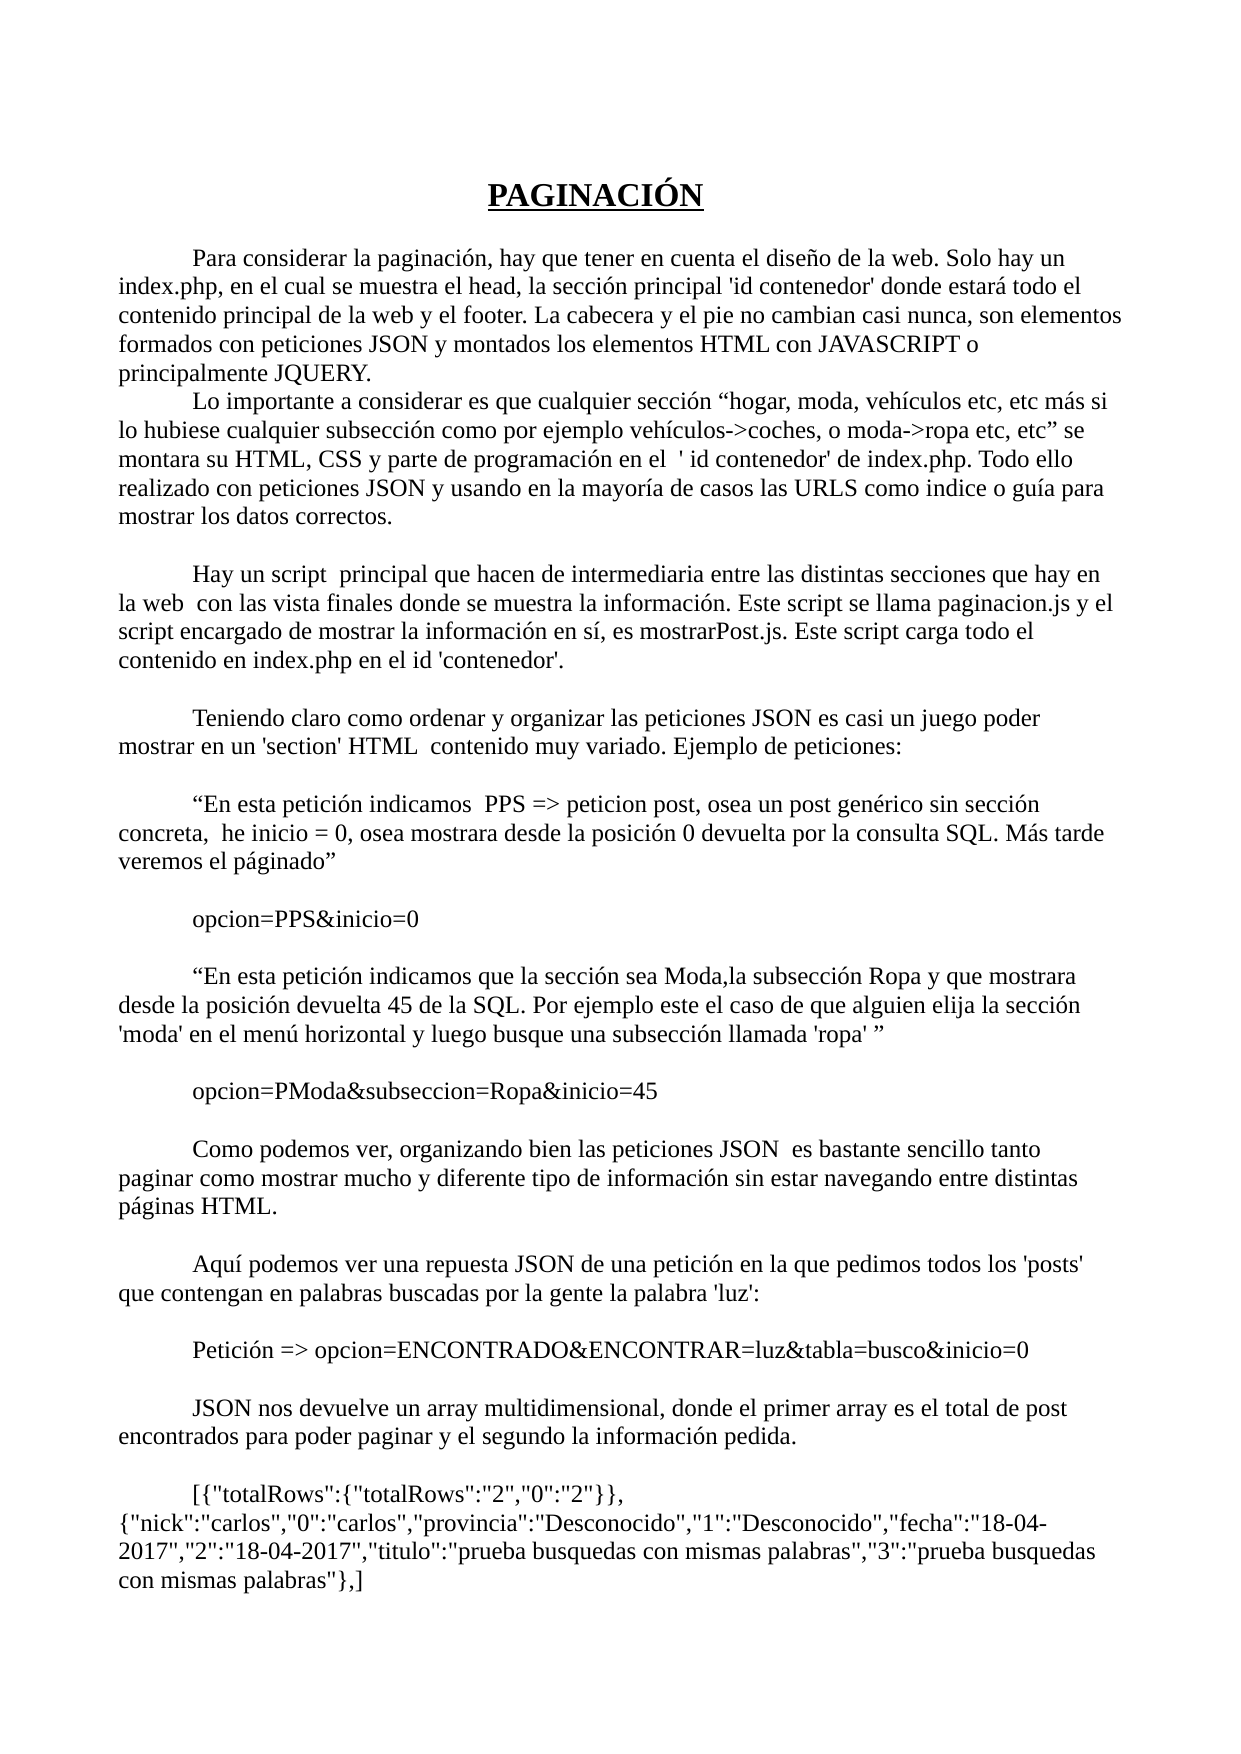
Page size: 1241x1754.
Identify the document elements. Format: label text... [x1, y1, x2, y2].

text Lo importante a considerar es que cualquier sección “hogar, moda, vehículos etc, etc más si lo hubiese cualquier subsección como por ejemplo vehículos->coches, o moda->ropa etc, etc” se montara su HTML, CSS y parte de programación en el ' id contenedor' de index.php. Todo ello realizado con peticiones JSON y usando en la mayoría de casos las URLS como indice o guía para mostrar los datos correctos. [118, 386, 1122, 530]
text Para considerar la paginación, hay que tener en cuenta el diseño de la web. Solo hay un index.php, en el cual se muestra el head, la sección principal 'id contenedor' donde estará todo el contenido principal de la web y el footer. La cabecera y el pie no cambian casi nunca, son elementos formados con peticiones JSON y montados los elementos HTML con JAVASCRIPT o principalmente JQUERY. [118, 243, 1122, 386]
text Petición => opcion=ENCONTRADO&ENCONTRAR=luz&tabla=busco&inicio=0 [118, 1335, 1122, 1364]
text “En esta petición indicamos PPS => peticion post, osea un post genérico sin sección concreta, he inicio = 0, osea mostrara desde la posición 0 devuelta por la consulta SQL. Más tarde veremos el páginado” [118, 789, 1122, 875]
text [{"totalRows":{"totalRows":"2","0":"2"}},{"nick":"carlos","0":"carlos","provincia":"Desconocido","1":"Desconocido","fecha":"18-04-2017","2":"18-04-2017","titulo":"prueba busquedas con mismas palabras","3":"prueba busquedas con mismas palabras"},] [118, 1479, 1122, 1594]
text PAGINACIÓN [118, 176, 1122, 214]
text opcion=PModa&subseccion=Ropa&inicio=45 [118, 1076, 1122, 1105]
text JSON nos devuelve un array multidimensional, donde el primer array es el total de post encontrados para poder paginar y el segundo la información pedida. [118, 1393, 1122, 1450]
text Aquí podemos ver una repuesta JSON de una petición en la que pedimos todos los 'posts' que contengan en palabras buscadas por la gente la palabra 'luz': [118, 1249, 1122, 1306]
text Hay un script principal que hacen de intermediaria entre las distintas secciones que hay en la web con las vista finales donde se muestra la información. Este script se llama paginacion.js y el script encargado de mostrar la información en sí, es mostrarPost.js. Este script carga todo el contenido en index.php en el id 'contenedor'. [118, 559, 1122, 674]
text Teniendo claro como ordenar y organizar las peticiones JSON es casi un juego poder mostrar en un 'section' HTML contenido muy variado. Ejemplo de peticiones: [118, 703, 1122, 760]
text opcion=PPS&inicio=0 [118, 904, 1122, 933]
text Como podemos ver, organizando bien las peticiones JSON es bastante sencillo tanto paginar como mostrar mucho y diferente tipo de información sin estar navegando entre distintas páginas HTML. [118, 1134, 1122, 1220]
text “En esta petición indicamos que la sección sea Moda,la subsección Ropa y que mostrara desde la posición devuelta 45 de la SQL. Por ejemplo este el caso de que alguien elija la sección 'moda' en el menú horizontal y luego busque una subsección llamada 'ropa' ” [118, 961, 1122, 1048]
